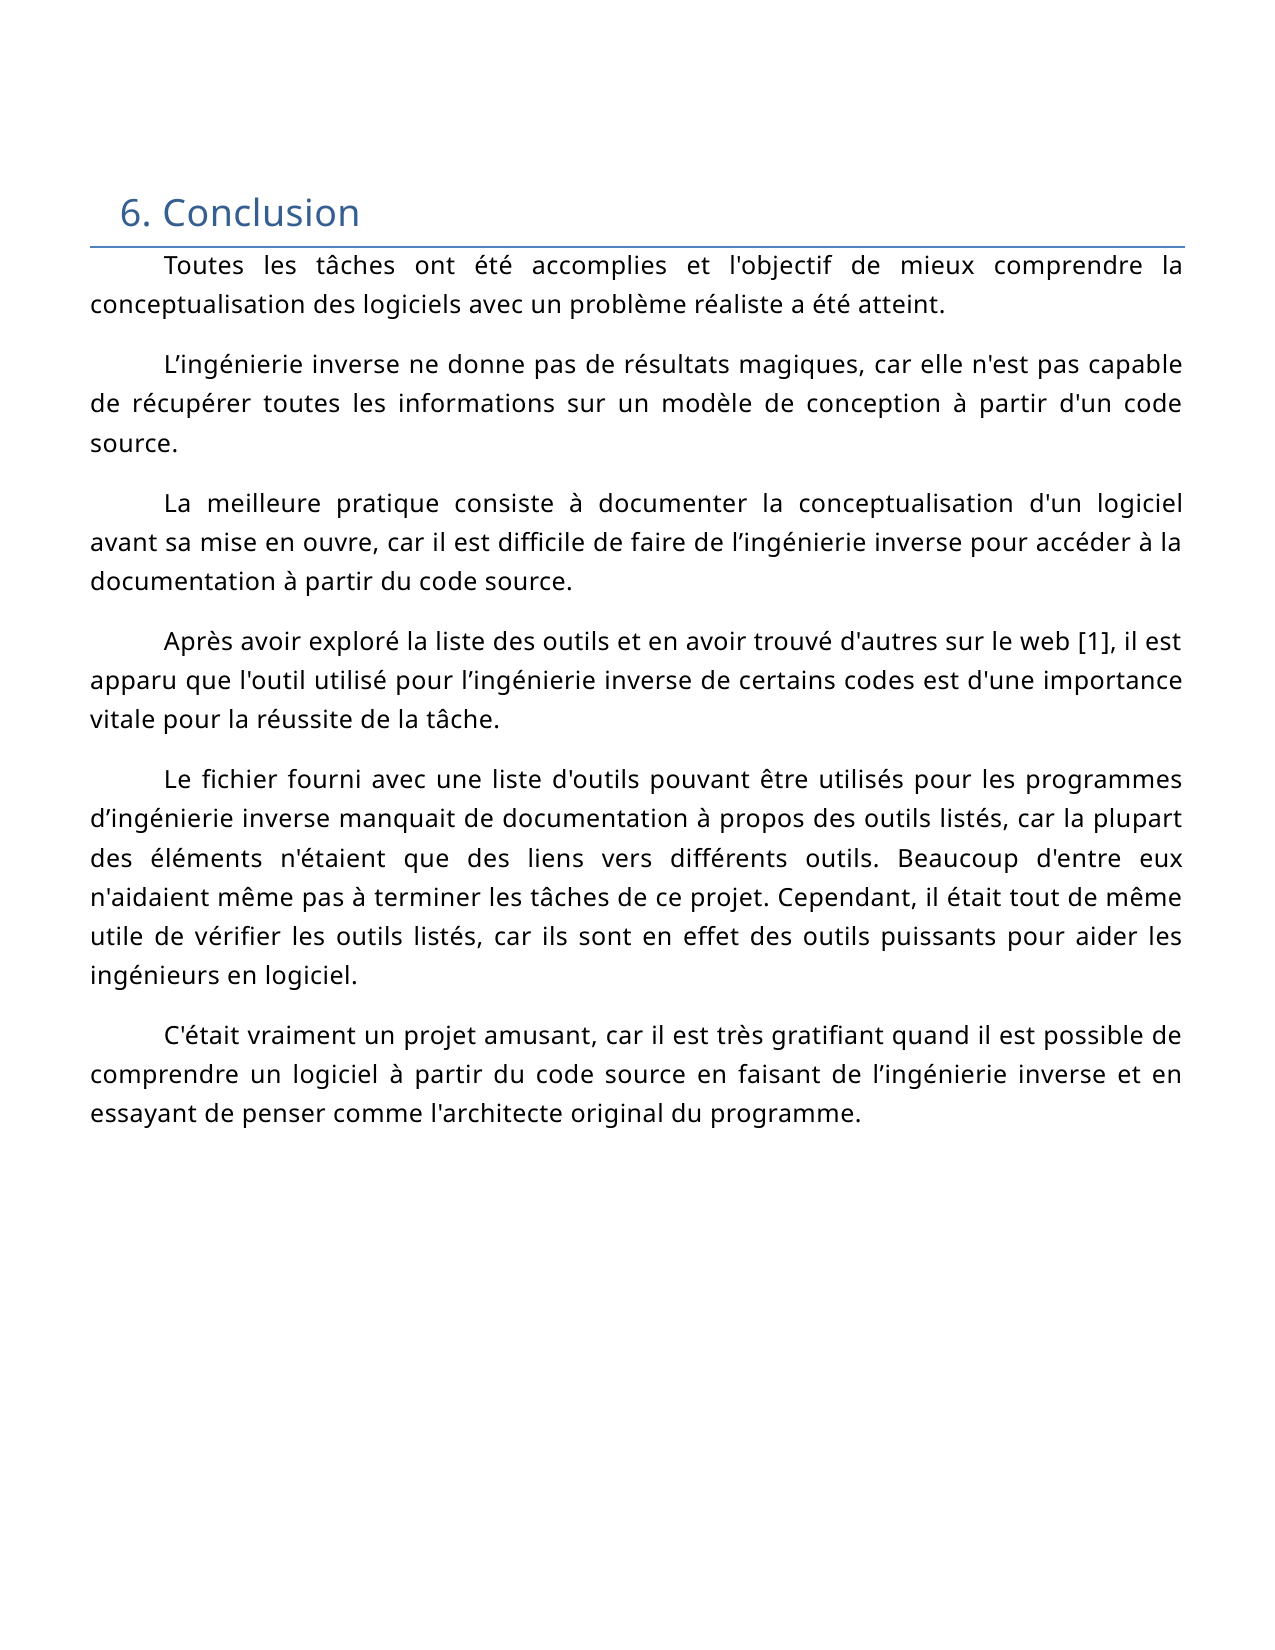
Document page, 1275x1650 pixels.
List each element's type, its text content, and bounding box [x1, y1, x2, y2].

text Toutes les tâches ont été accomplies et l'objectif de mieux comprendre la conceptualisation des logiciels avec un problème réaliste a été atteint. [90, 248, 1185, 321]
text C'était vraiment un projet amusant, car il est très gratifiant quand il est possible de comprendre un logiciel à partir du code source en faisant de l’ingénierie inverse et en essayant de penser comme l'architecte original du programme. [90, 1018, 1185, 1130]
text Après avoir exploré la liste des outils et en avoir trouvé d'autres sur le web [1], il est apparu que l'outil utilisé pour l’ingénierie inverse de certains codes est d'une importance vitale pour la réussite de la tâche. [90, 623, 1185, 736]
text L’ingénierie inverse ne donne pas de résultats magiques, car elle n'est pas capable de récupérer toutes les informations sur un modèle de conception à partir d'un code source. [90, 347, 1185, 459]
text Le fichier fourni avec une liste d'outils pouvant être utilisés pour les programmes d’ingénierie inverse manquait de documentation à propos des outils listés, car la plupart des éléments n'étaient que des liens vers différents outils. Beaucoup d'entre eux n'aidaient même pas à terminer les tâches de ce projet. Cependant, il était tout de même utile de vérifier les outils listés, car ils sont en effet des outils puissants pour aider les ingénieurs en logiciel. [90, 762, 1185, 992]
text La meilleure pratique consiste à documenter la conceptualisation d'un logiciel avant sa mise en ouvre, car il est difficile de faire de l’ingénierie inverse pour accéder à la documentation à partir du code source. [90, 485, 1185, 598]
subtitle 6. Conclusion [90, 186, 1185, 246]
